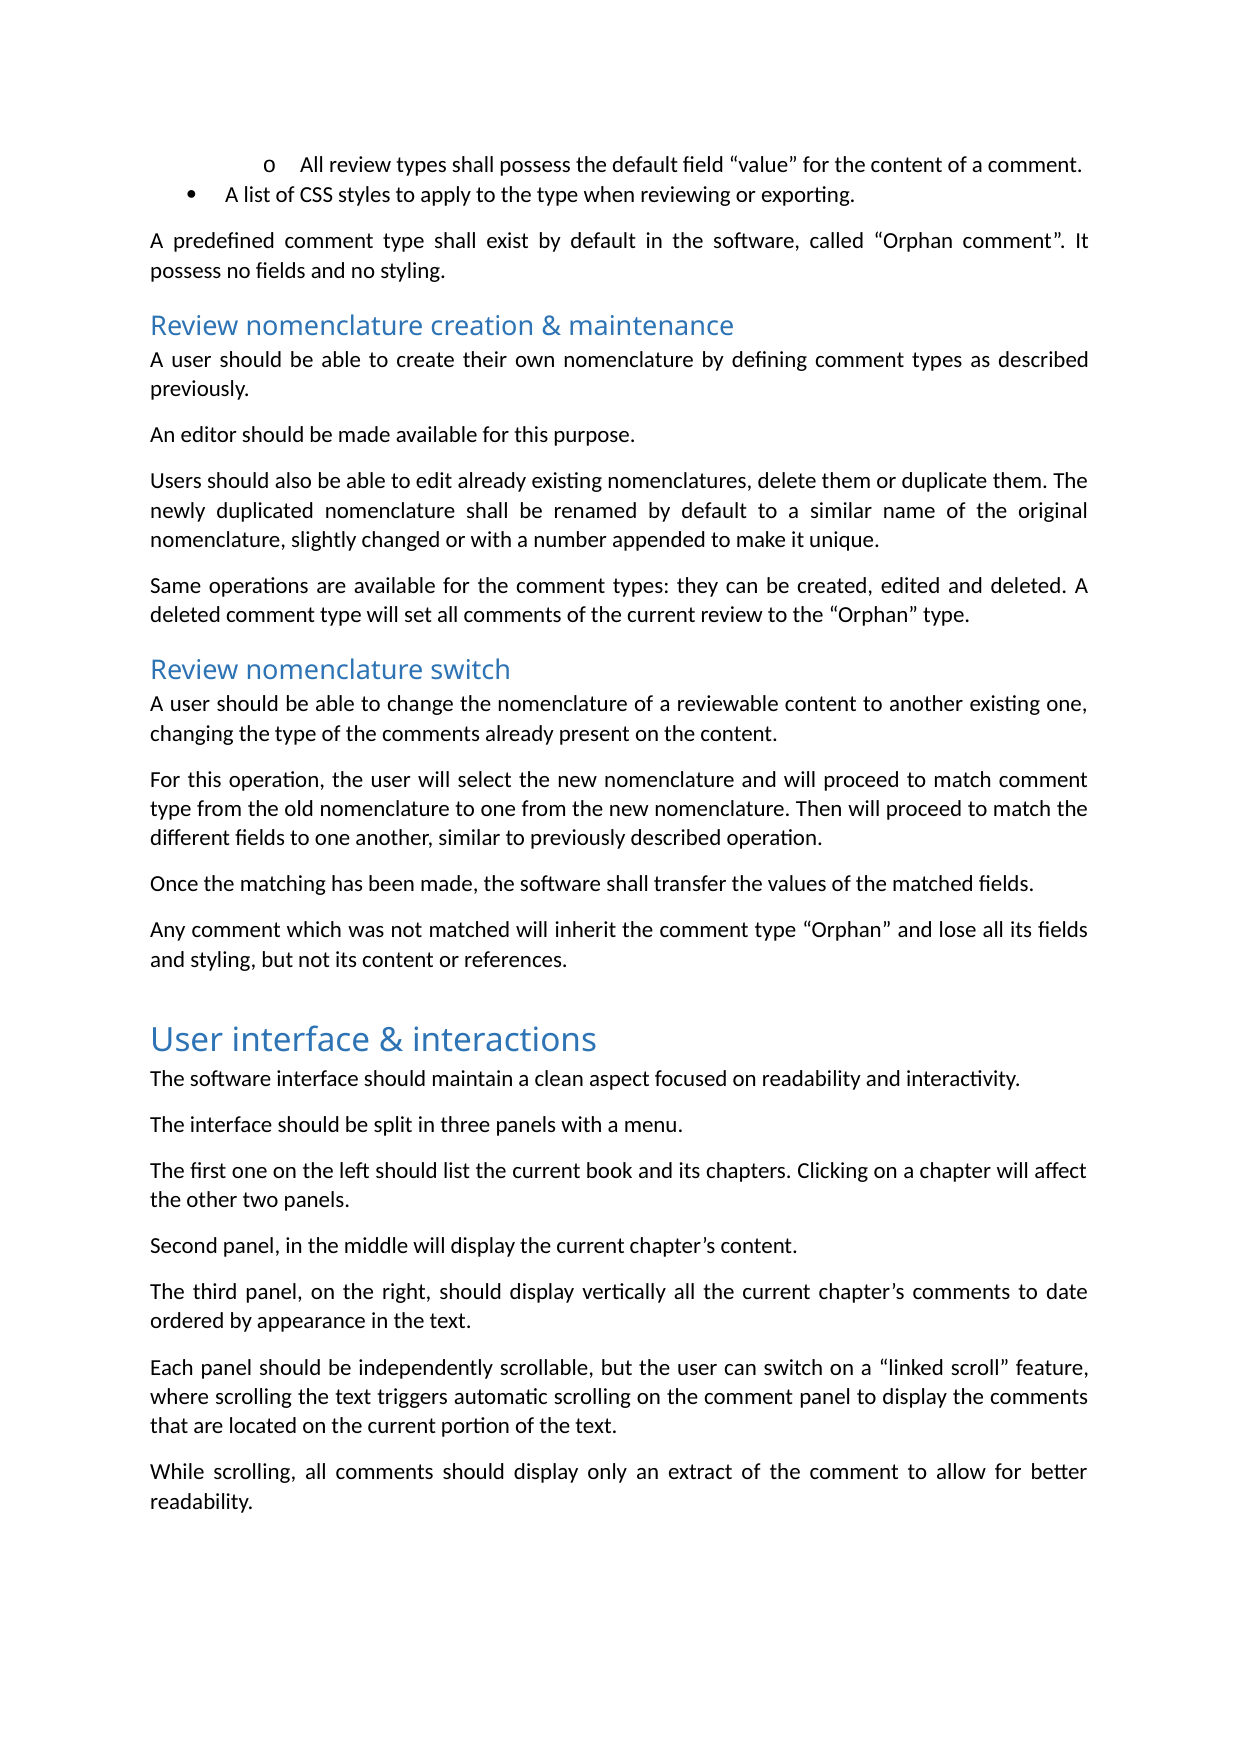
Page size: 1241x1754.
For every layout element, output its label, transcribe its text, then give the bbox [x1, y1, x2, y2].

text A user should be able to change the nomenclature of a reviewable content to another existing one, changing the type of the comments already present on the content. [150, 689, 1090, 747]
subtitle Review nomenclature creation & maintenance [150, 306, 1090, 343]
text While scrolling, all comments should display only an extract of the comment to allow for better readability. [150, 1457, 1090, 1515]
text Once the matching has been made, the software shall transfer the values of the matched fields. [150, 869, 1090, 898]
text The third panel, on the right, should display vertically all the current chapter’s comments to date ordered by appearance in the text. [150, 1277, 1090, 1334]
text Second panel, in the middle will display the current chapter’s content. [150, 1231, 1090, 1259]
text The first one on the left should list the current book and its chapters. Clicking on a chapter will affect the other two panels. [150, 1156, 1090, 1213]
text The software interface should maintain a clean aspect focused on readability and interactivity. [150, 1064, 1090, 1092]
text For this operation, the user will select the new nomenclature and will proceed to match comment type from the old nomenclature to one from the new nomenclature. Then will proceed to match the different fields to one another, similar to previously described operation. [150, 765, 1090, 852]
text A predefined comment type shall exist by default in the software, called “Orphan comment”. It possess no fields and no styling. [150, 227, 1090, 284]
subtitle User interface & interactions [150, 1016, 1090, 1061]
text A user should be able to create their own nomenclature by defining comment types as described previously. [150, 345, 1090, 402]
list A list of CSS styles to apply to the type when reviewing or exporting. [187, 181, 1090, 209]
text Users should also be able to edit already existing nomenclatures, delete them or duplicate them. The newly duplicated nomenclature shall be renamed by default to a similar name of the original nomenclature, slightly changed or with a number appended to make it unique. [150, 466, 1090, 553]
text Any comment which was not matched will inherit the comment type “Orphan” and lose all its fields and styling, but not its content or references. [150, 916, 1090, 973]
text Same operations are available for the comment types: they can be created, edited and deleted. A deleted comment type will set all comments of the current review to the “Orphan” type. [150, 571, 1090, 628]
subtitle Review nomenclature switch [150, 651, 1090, 688]
text An editor should be made available for this purpose. [150, 420, 1090, 448]
list All review types shall possess the default field “value” for the content of a comment. [262, 150, 1090, 179]
text The interface should be split in three panels with a menu. [150, 1110, 1090, 1138]
text Each panel should be independently scrollable, but the user can switch on a “linked scroll” feature, where scrolling the text triggers automatic scrolling on the comment panel to display the comments that are located on the current portion of the text. [150, 1353, 1090, 1439]
